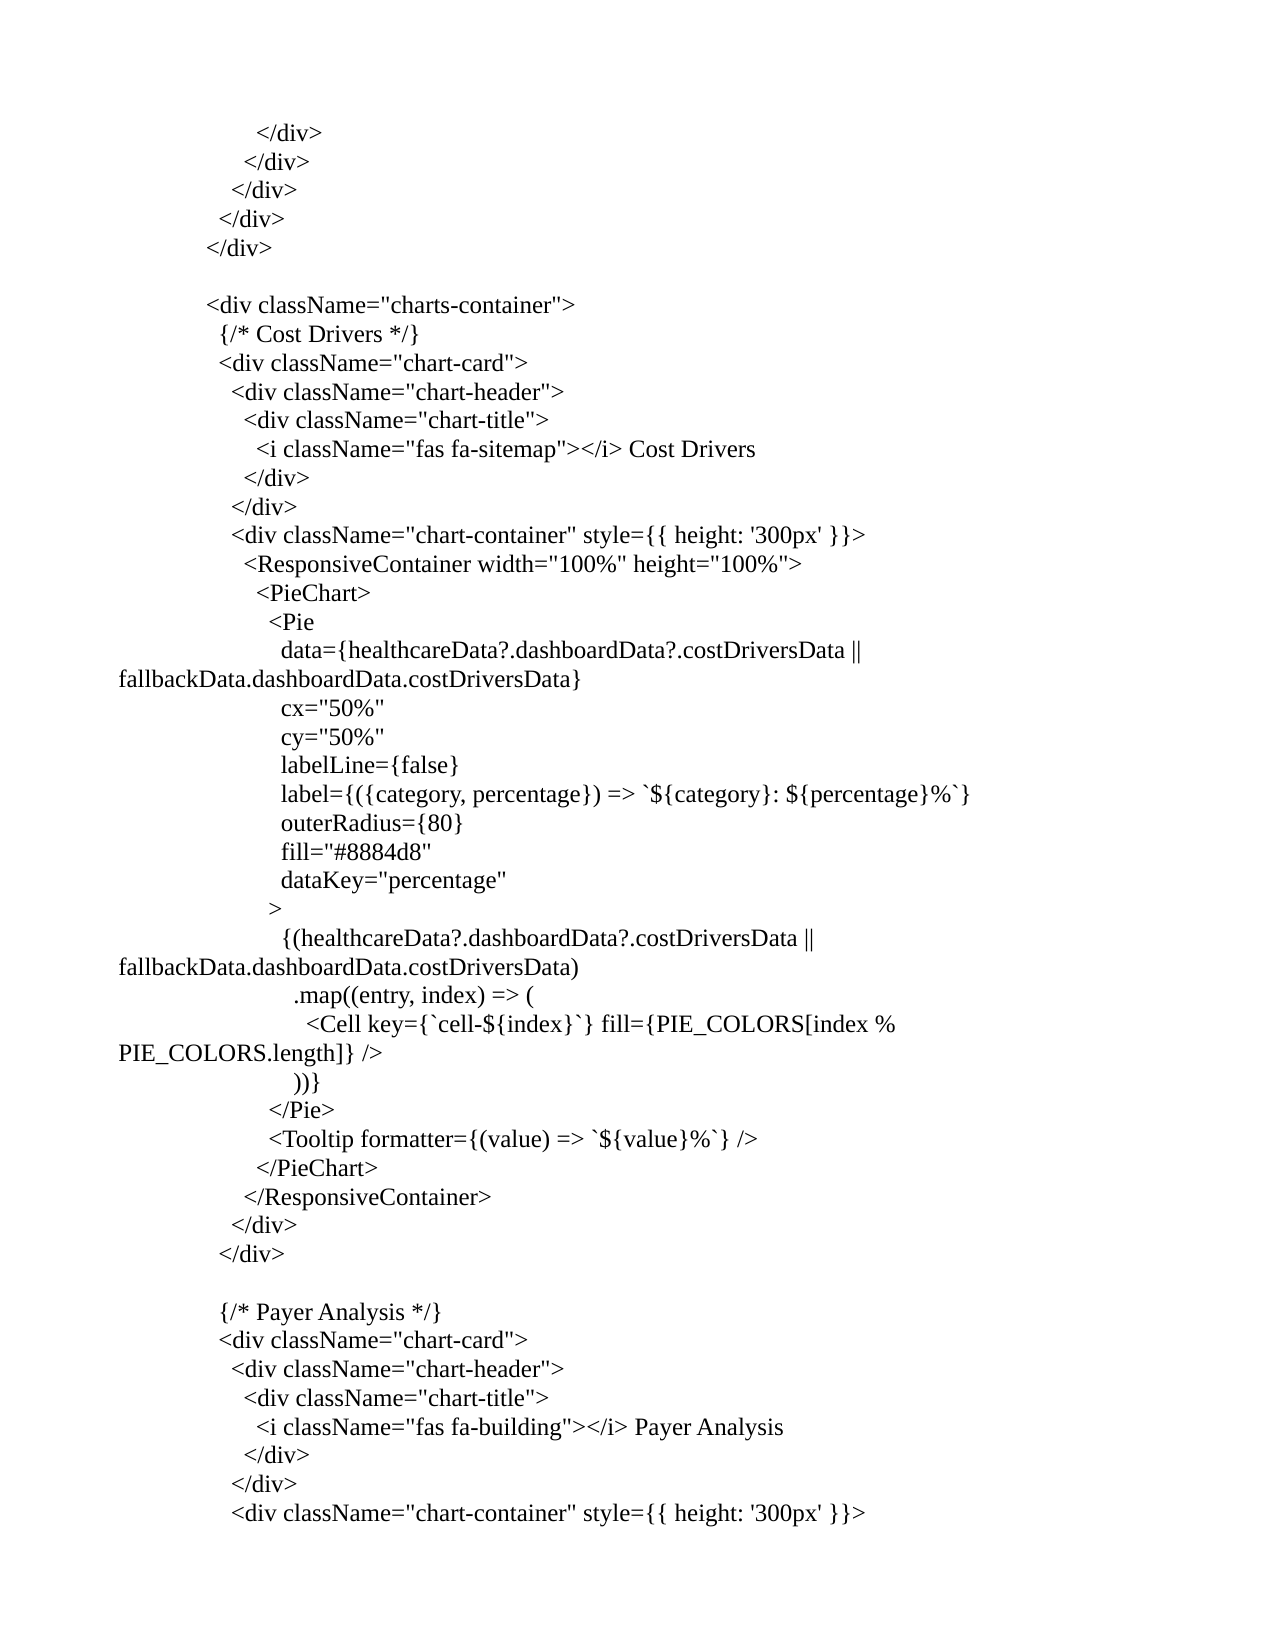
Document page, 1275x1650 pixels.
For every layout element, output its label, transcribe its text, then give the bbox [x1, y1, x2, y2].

text </div> [118, 176, 1157, 204]
text </div> [118, 1469, 1157, 1498]
text <div className="charts-container"> [118, 291, 1157, 319]
text <Cell key={`cell-${index}`} fill={PIE_COLORS[index % PIE_COLORS.length]} /> [118, 1009, 1157, 1067]
text dataKey="percentage" [118, 866, 1157, 894]
text label={({category, percentage}) => `${category}: ${percentage}%`} [118, 779, 1157, 808]
text <i className="fas fa-building"></i> Payer Analysis [118, 1412, 1157, 1441]
text <div className="chart-header"> [118, 377, 1157, 406]
text <Tooltip formatter={(value) => `${value}%`} /> [118, 1124, 1157, 1153]
text <div className="chart-card"> [118, 1326, 1157, 1354]
text </div> [118, 147, 1157, 176]
text <Pie [118, 607, 1157, 636]
text <div className="chart-title"> [118, 1383, 1157, 1412]
text data={healthcareData?.dashboardData?.costDriversData || fallbackData.dashboardData.costDriversData} [118, 636, 1157, 693]
text </div> [118, 492, 1157, 521]
text <i className="fas fa-sitemap"></i> Cost Drivers [118, 434, 1157, 463]
text <div className="chart-card"> [118, 348, 1157, 377]
text <div className="chart-header"> [118, 1354, 1157, 1383]
text cy="50%" [118, 722, 1157, 751]
text ))} [118, 1067, 1157, 1096]
text <div className="chart-title"> [118, 406, 1157, 434]
text </div> [118, 204, 1157, 233]
text </ResponsiveContainer> [118, 1182, 1157, 1211]
text <div className="chart-container" style={{ height: '300px' }}> [118, 1498, 1157, 1527]
text fill="#8884d8" [118, 837, 1157, 866]
text </Pie> [118, 1096, 1157, 1124]
text </div> [118, 463, 1157, 492]
text .map((entry, index) => ( [118, 981, 1157, 1009]
text {/* Cost Drivers */} [118, 319, 1157, 348]
text > [118, 894, 1157, 923]
text <div className="chart-container" style={{ height: '300px' }}> [118, 521, 1157, 549]
text </PieChart> [118, 1153, 1157, 1182]
text </div> [118, 1441, 1157, 1469]
text cx="50%" [118, 693, 1157, 722]
text {(healthcareData?.dashboardData?.costDriversData || fallbackData.dashboardData.costDriversData) [118, 923, 1157, 981]
text outerRadius={80} [118, 808, 1157, 837]
text </div> [118, 1239, 1157, 1268]
text </div> [118, 118, 1157, 147]
text {/* Payer Analysis */} [118, 1297, 1157, 1326]
text labelLine={false} [118, 751, 1157, 779]
text <ResponsiveContainer width="100%" height="100%"> [118, 549, 1157, 578]
text </div> [118, 1211, 1157, 1239]
text </div> [118, 233, 1157, 262]
text <PieChart> [118, 578, 1157, 607]
